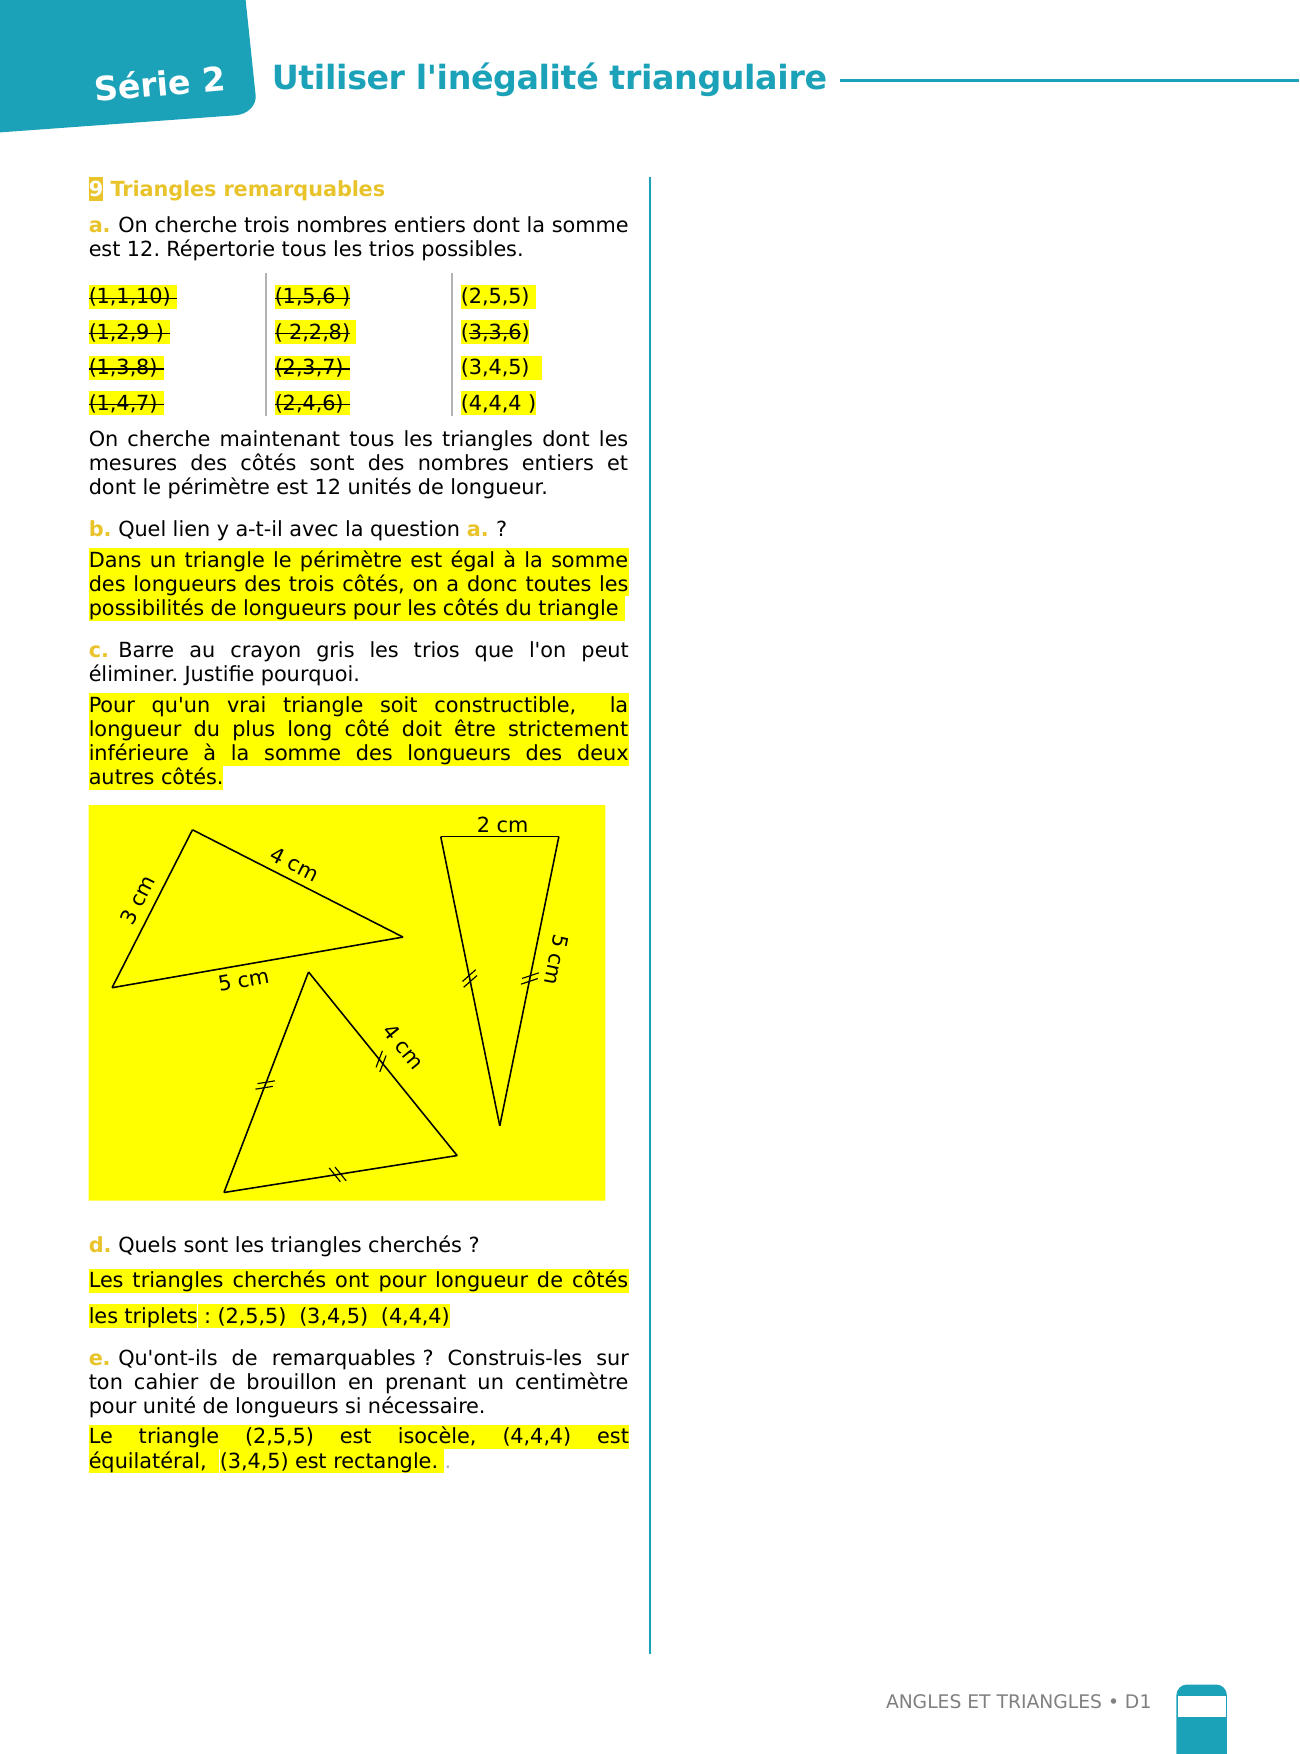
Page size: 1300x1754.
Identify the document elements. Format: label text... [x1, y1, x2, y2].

list On cherche trois nombres entiers dont la somme est 12. Répertorie tous les trios possibles. [88, 213, 629, 262]
list (2,3,7) [274, 344, 443, 380]
subtitle Triangles remarquables [103, 177, 629, 201]
list Qu'ont-ils de remarquables ? Construis-les sur ton cahier de brouillon en prenant un centimètre pour unité de longueurs si nécessaire. [88, 1346, 629, 1419]
list (1,5,6 ) [274, 273, 443, 309]
list ( 2,2,8) [274, 309, 443, 344]
list (2,4,6) [274, 380, 443, 415]
list Quels sont les triangles cherchés ? [88, 1233, 629, 1257]
list (4,4,4 ) [461, 380, 629, 415]
list (1,3,8) [88, 344, 257, 380]
text On cherche maintenant tous les triangles dont les mesures des côtés sont des nombres entiers et dont le périmètre est 12 unités de longueur. [88, 427, 629, 500]
list Les triangles cherchés ont pour longueur de côtés les triplets : (2,5,5) (3,4,5) (4,4,4) [88, 1257, 629, 1328]
list (1,2,9 ) [88, 309, 257, 344]
list (1,4,7) [88, 380, 257, 415]
list (3,3,6) [461, 309, 629, 344]
list (1,1,10) [88, 273, 257, 309]
list (2,5,5) [461, 273, 629, 309]
list Quel lien y a-t-il avec la question a. ? [88, 517, 629, 542]
list Le triangle (2,5,5) est isocèle, (4,4,4) est équilatéral, (3,4,5) est rectangle. . [228, 1449, 629, 1473]
list Pour qu'un vrai triangle soit constructible, la longueur du plus long côté doit être strictement inférieure à la somme des longueurs des deux autres côtés. [88, 693, 629, 790]
list (3,4,5) [461, 344, 629, 380]
list Barre au crayon gris les trios que l'on peut éliminer. Justifie pourquoi. [88, 638, 629, 687]
list Dans un triangle le périmètre est égal à la somme des longueurs des trois côtés, on a donc toutes les possibilités de longueurs pour les côtés du triangle [88, 548, 629, 621]
list Le triangle (2,5,5) est isocèle, (4,4,4) est équilatéral, (3,4,5) est rectangle. . [88, 1425, 206, 1473]
